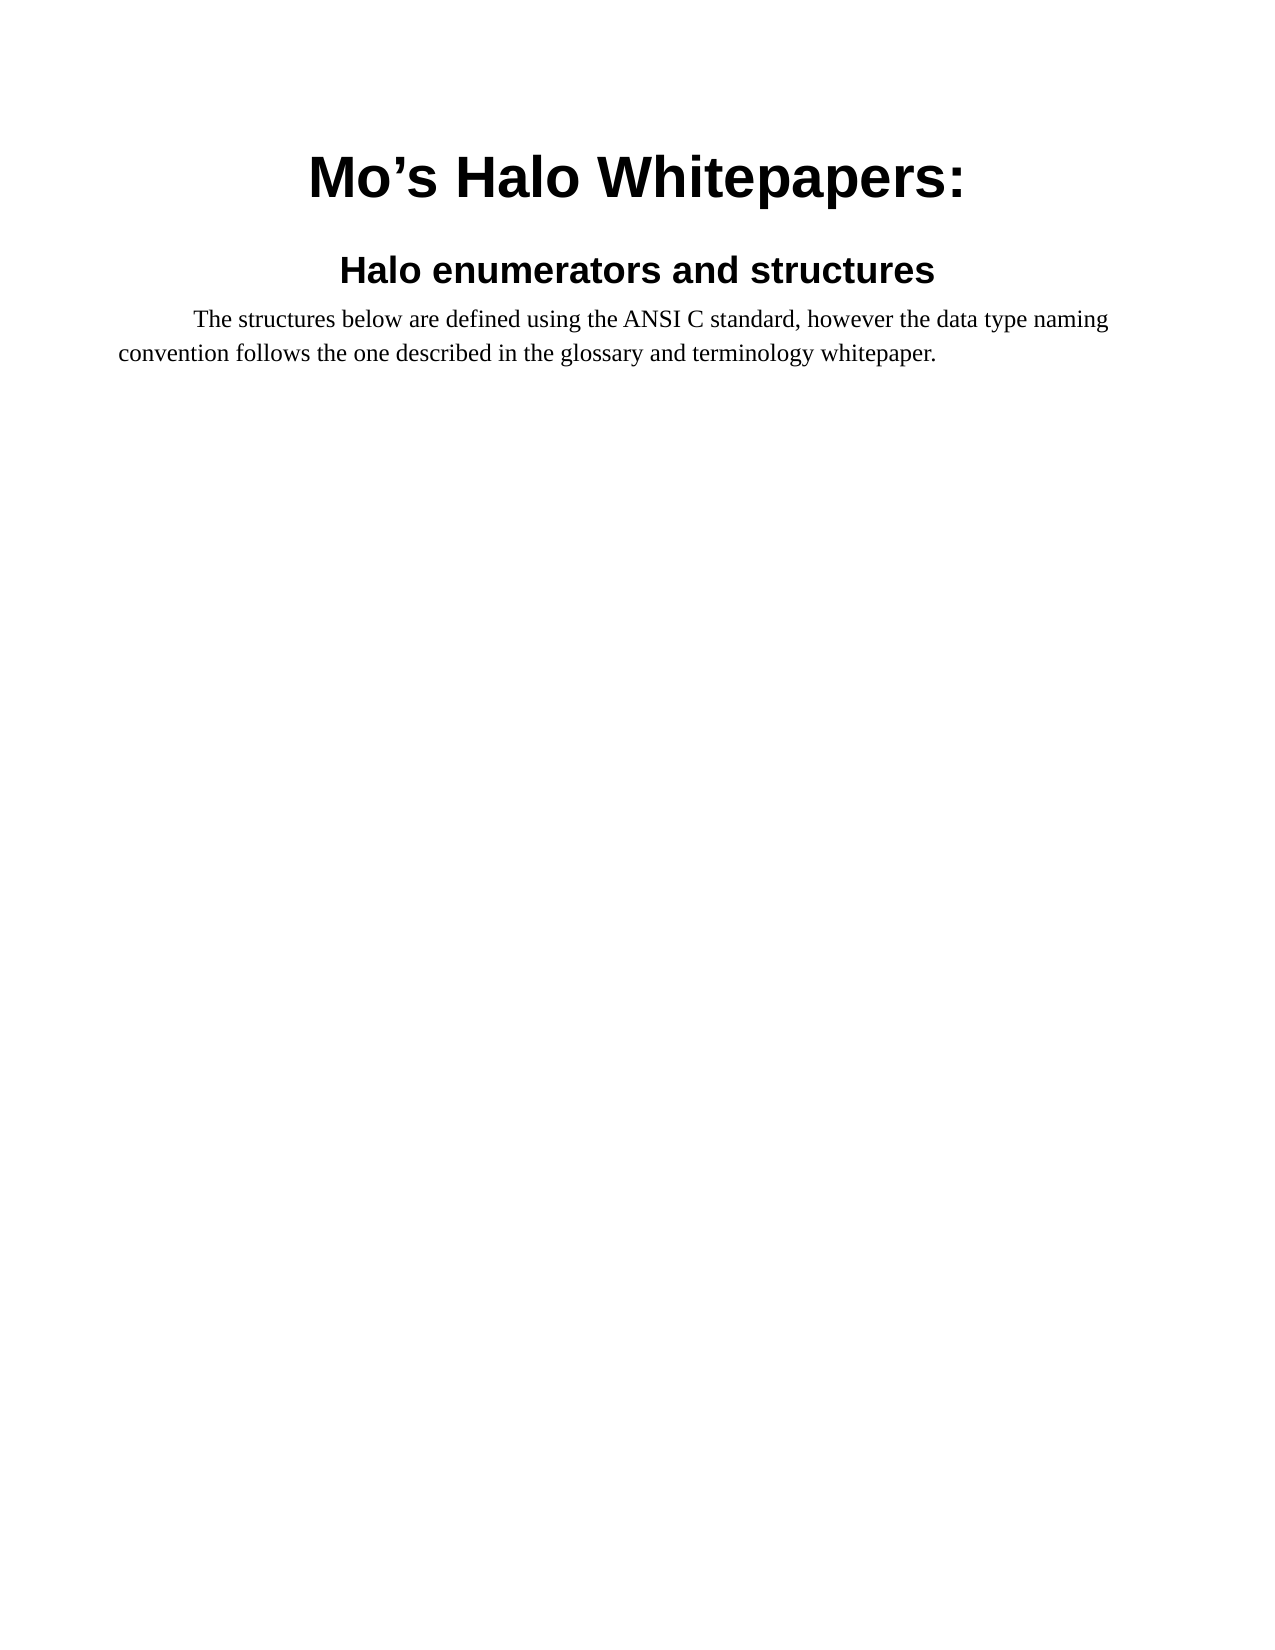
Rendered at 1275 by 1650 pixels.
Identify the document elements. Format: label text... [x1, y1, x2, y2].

text The structures below are defined using the ANSI C standard, however the data type naming convention follows the one described in the glossary and terminology whitepaper. [118, 304, 1157, 367]
subtitle Halo enumerators and structures [118, 248, 1157, 291]
title Mo’s Halo Whitepapers: [118, 143, 1157, 210]
